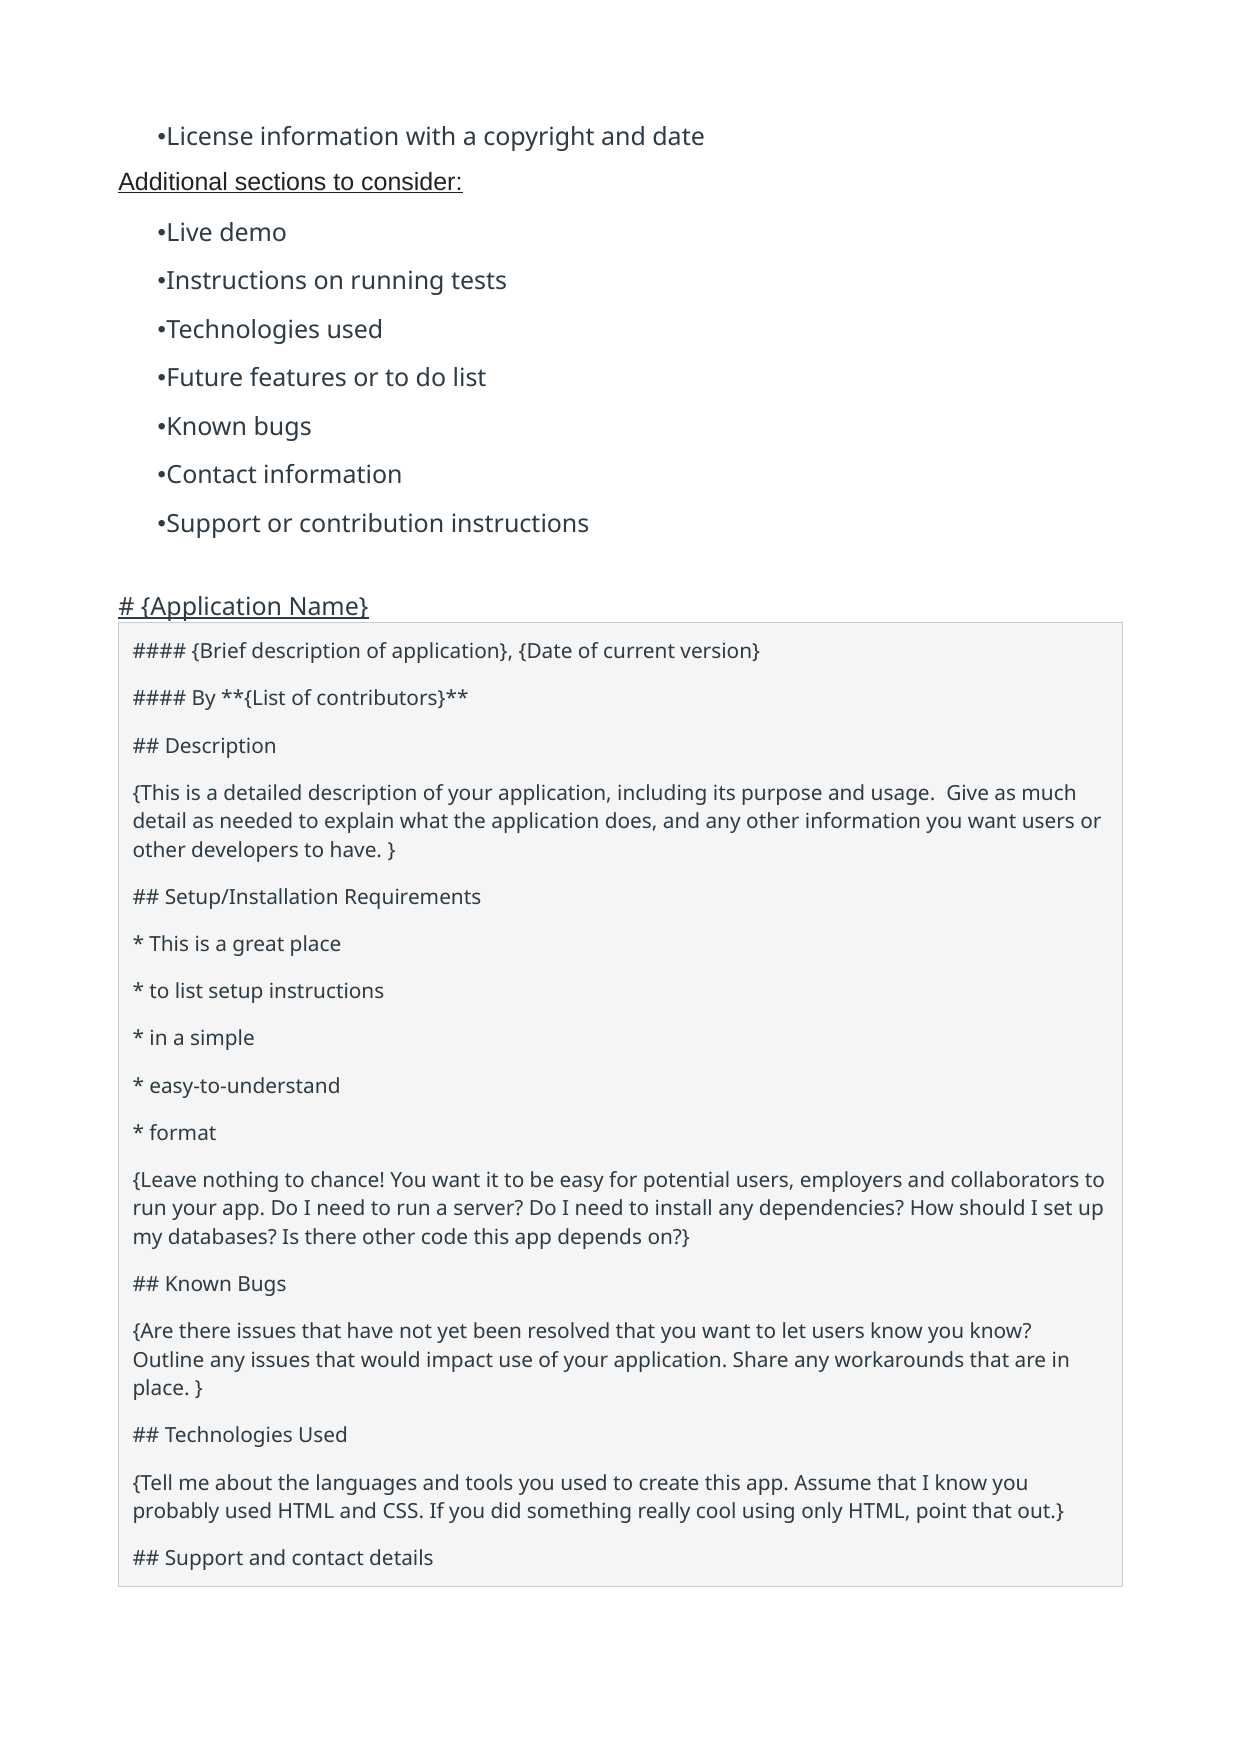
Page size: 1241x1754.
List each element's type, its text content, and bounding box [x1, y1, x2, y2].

text * easy-to-understand [119, 1057, 1122, 1099]
list Support or contribution instructions [118, 506, 1122, 539]
text * This is a great place [119, 915, 1122, 958]
list Live demo [118, 214, 1122, 248]
text {Are there issues that have not yet been resolved that you want to let users know you know? Outline any issues that would impact use of your application. Share any workarounds that are in place. } [119, 1302, 1122, 1402]
list License information with a copyright and date [118, 118, 1122, 152]
list Contact information [118, 457, 1122, 491]
list Future features or to do list [118, 360, 1122, 394]
text #### By **{List of contributors}** [119, 669, 1122, 712]
text * to list setup instructions [119, 962, 1122, 1005]
text ## Support and contact details [119, 1529, 1122, 1586]
text ## Setup/Installation Requirements [119, 868, 1122, 910]
text # {Application Name} [118, 588, 1122, 622]
text ## Known Bugs [119, 1255, 1122, 1298]
list Technologies used [118, 311, 1122, 345]
text {This is a detailed description of your application, including its purpose and usage. Give as much detail as needed to explain what the application does, and any other information you want users or other developers to have. } [119, 764, 1122, 863]
text Additional sections to consider: [118, 167, 1122, 195]
text ## Description [119, 717, 1122, 759]
text ## Technologies Used [119, 1406, 1122, 1449]
text #### {Brief description of application}, {Date of current version} [119, 623, 1122, 665]
text {Tell me about the languages and tools you used to create this app. Assume that I know you probably used HTML and CSS. If you did something really cool using only HTML, point that out.} [119, 1453, 1122, 1524]
list Instructions on running tests [118, 263, 1122, 297]
text * format [119, 1104, 1122, 1146]
list Known bugs [118, 408, 1122, 442]
text * in a simple [119, 1009, 1122, 1052]
text {Leave nothing to chance! You want it to be easy for potential users, employers and collaborators to run your app. Do I need to run a server? Do I need to install any dependencies? How should I set up my databases? Is there other code this app depends on?} [119, 1151, 1122, 1250]
